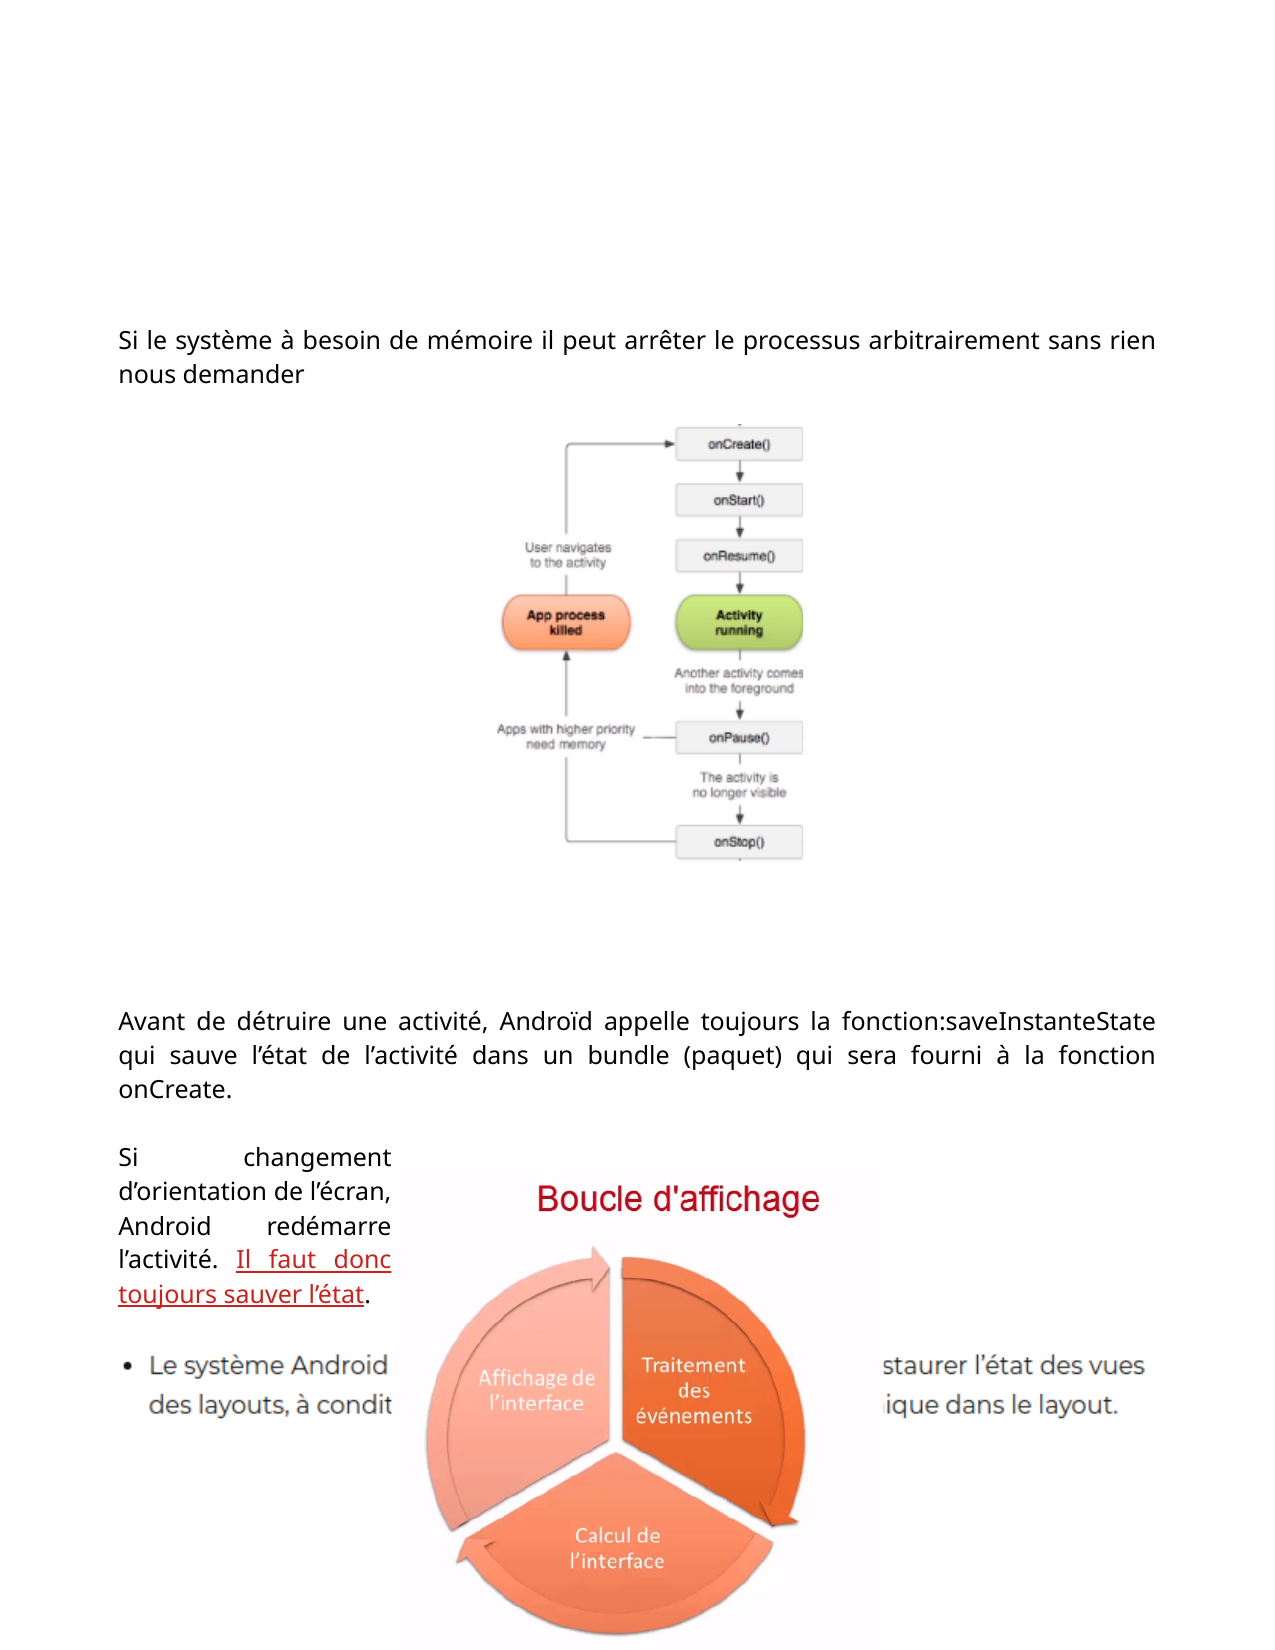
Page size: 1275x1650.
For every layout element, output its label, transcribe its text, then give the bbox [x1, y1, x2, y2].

picture [471, 424, 804, 861]
text Si changement d’orientation de l’écran, Android redémarre l’activité. Il faut donc toujours sauver l’état. [118, 1140, 1157, 1310]
picture [118, 1169, 1157, 1650]
text Avant de détruire une activité, Androïd appelle toujours la fonction:saveInstanteState qui sauve l’état de l’activité dans un bundle (paquet) qui sera fourni à la fonction onCreate. [118, 1004, 1157, 1106]
text Si le système à besoin de mémoire il peut arrêter le processus arbitrairement sans rien nous demander [118, 322, 1157, 391]
